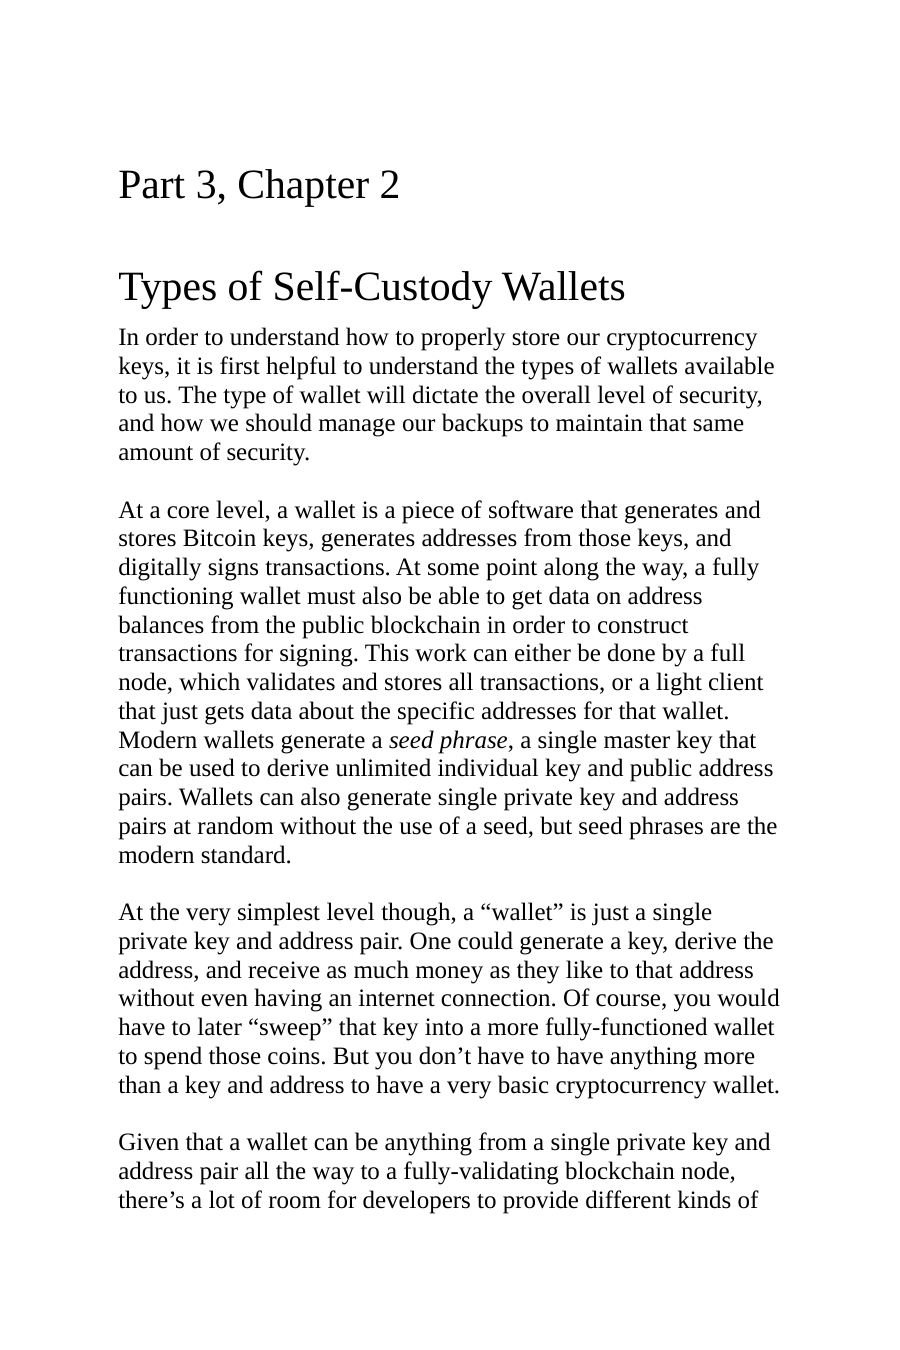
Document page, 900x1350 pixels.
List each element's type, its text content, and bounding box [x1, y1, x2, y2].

subtitle Types of Self-Custody Wallets [118, 262, 782, 310]
text In order to understand how to properly store our cryptocurrency keys, it is first helpful to understand the types of wallets available to us. The type of wallet will dictate the overall level of security, and how we should manage our backups to maintain that same amount of security. [118, 322, 782, 466]
text At the very simplest level though, a “wallet” is just a single private key and address pair. One could generate a key, derive the address, and receive as much money as they like to that address without even having an internet connection. Of course, you would have to later “sweep” that key into a more fully-functioned wallet to spend those coins. But you don’t have to have anything more than a key and address to have a very basic cryptocurrency wallet. [118, 897, 782, 1098]
subtitle Part 3, Chapter 2 [118, 160, 782, 208]
text Given that a wallet can be anything from a single private key and address pair all the way to a fully-validating blockchain node, there’s a lot of room for developers to provide different kinds of [118, 1127, 782, 1213]
text At a core level, a wallet is a piece of software that generates and stores Bitcoin keys, generates addresses from those keys, and digitally signs transactions. At some point along the way, a fully functioning wallet must also be able to get data on address balances from the public blockchain in order to construct transactions for signing. This work can either be done by a full node, which validates and stores all transactions, or a light client that just gets data about the specific addresses for that wallet. Modern wallets generate a seed phrase, a single master key that can be used to derive unlimited individual key and public address pairs. Wallets can also generate single private key and address pairs at random without the use of a seed, but seed phrases are the modern standard. [118, 495, 782, 868]
